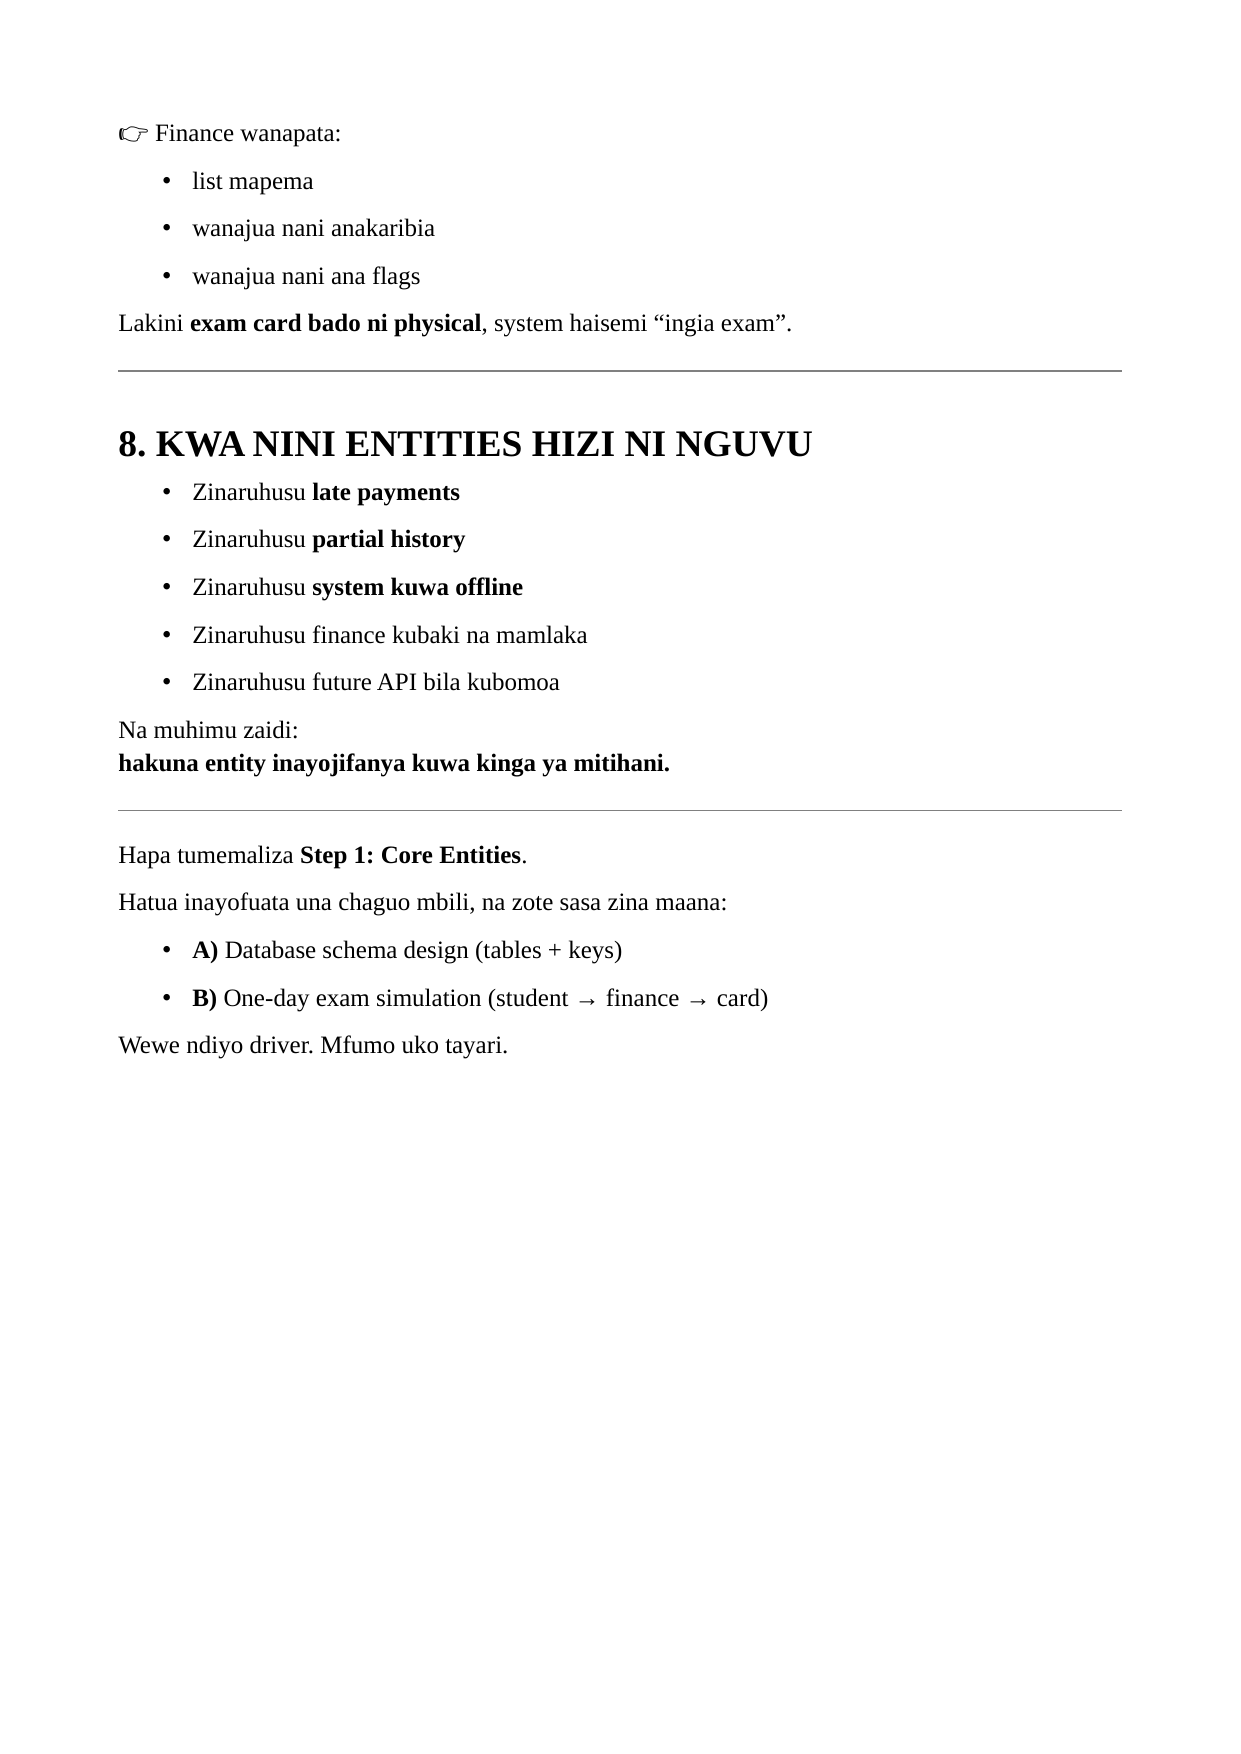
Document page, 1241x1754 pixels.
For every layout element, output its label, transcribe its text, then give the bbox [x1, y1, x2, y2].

list Zinaruhusu finance kubaki na mamlaka [162, 620, 1122, 648]
list Zinaruhusu future API bila kubomoa [162, 667, 1122, 696]
text Lakini exam card bado ni physical, system haisemi “ingia exam”. [118, 308, 1122, 337]
list Zinaruhusu partial history [162, 524, 1122, 553]
subtitle 8. KWA NINI ENTITIES HIZI NI NGUVU [118, 421, 1122, 464]
text Na muhimu zaidi: hakuna entity inayojifanya kuwa kinga ya mitihani. [118, 715, 1122, 777]
list A) Database schema design (tables + keys) [162, 935, 1122, 964]
list list mapema [162, 166, 1122, 194]
text Hapa tumemaliza Step 1: Core Entities. [118, 840, 1122, 868]
list Zinaruhusu late payments [162, 477, 1122, 506]
text Hatua inayofuata una chaguo mbili, na zote sasa zina maana: [118, 887, 1122, 916]
list Zinaruhusu system kuwa offline [162, 572, 1122, 601]
text Wewe ndiyo driver. Mfumo uko tayari. [118, 1030, 1122, 1059]
text 👉 Finance wanapata: [118, 118, 1122, 147]
list B) One-day exam simulation (student → finance → card) [162, 983, 1122, 1011]
list wanajua nani anakaribia [162, 213, 1122, 242]
list wanajua nani ana flags [162, 261, 1122, 290]
